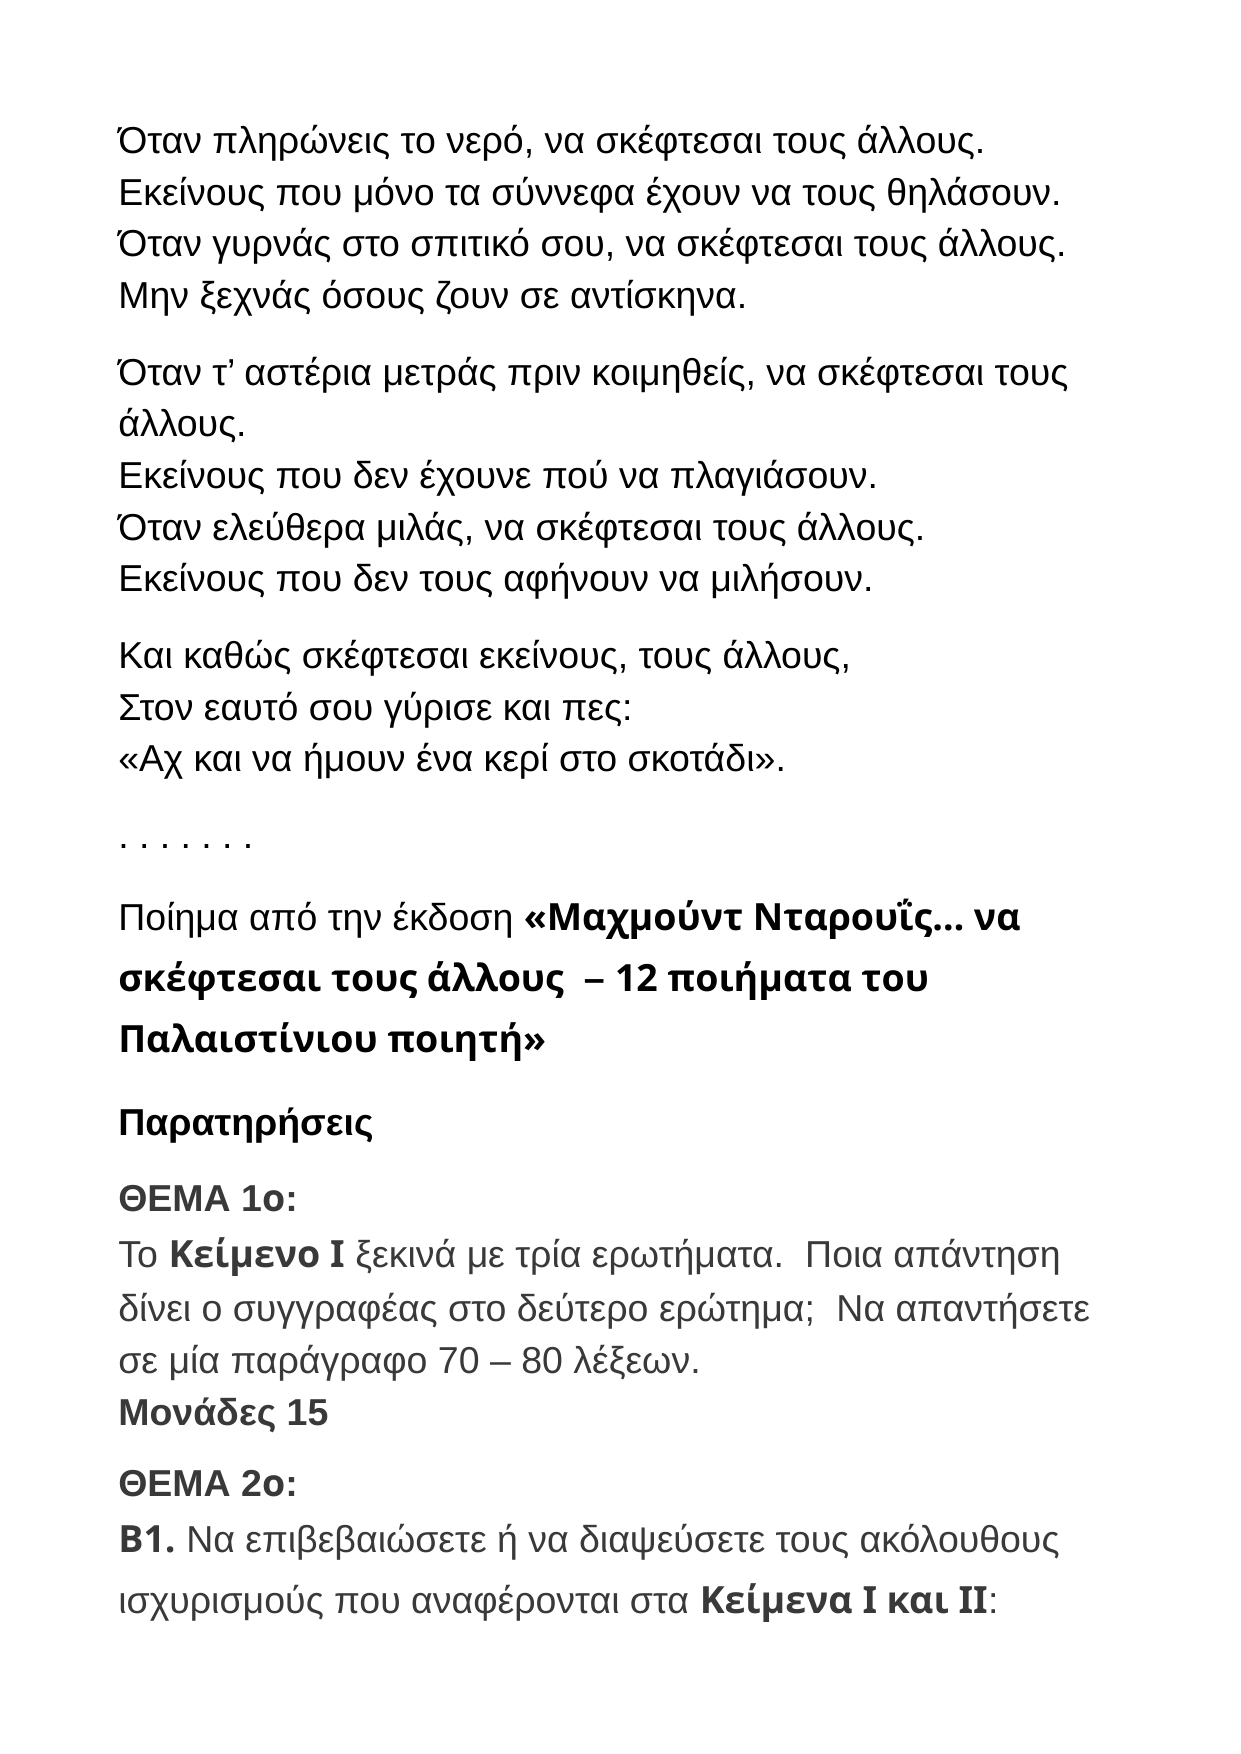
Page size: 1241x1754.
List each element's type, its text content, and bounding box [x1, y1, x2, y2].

text Όταν πληρώνεις το νερό, να σκέφτεσαι τους άλλους. Εκείνους που μόνο τα σύννεφα έχουν να τους θηλάσουν. Όταν γυρνάς στο σπιτικό σου, να σκέφτεσαι τους άλλους. Μην ξεχνάς όσους ζουν σε αντίσκηνα. [118, 118, 1122, 316]
text Μονάδες 15 [118, 1390, 1122, 1433]
subtitle ΘΕΜΑ 1ο: [118, 1171, 1122, 1222]
text Β1. Να επιβεβαιώσετε ή να διαψεύσετε τους ακόλουθους ισχυρισμούς που αναφέρονται στα Κείμενα Ι και ΙΙ: [118, 1512, 1122, 1624]
text . . . . . . . [118, 813, 1122, 856]
subtitle Παρατηρήσεις [118, 1101, 1122, 1144]
text Ποίημα από την έκδοση «Μαχμούντ Νταρουΐς… να σκέφτεσαι τους άλλους – 12 ποιήματα του Παλαιστίνιου ποιητή» [118, 890, 1122, 1063]
text Όταν τ’ αστέρια μετράς πριν κοιμηθείς, να σκέφτεσαι τους άλλους. Εκείνους που δεν έχουνε πού να πλαγιάσουν. Όταν ελεύθερα μιλάς, να σκέφτεσαι τους άλλους. Εκείνους που δεν τους αφήνουν να μιλήσουν. [118, 350, 1122, 599]
text Το Κείμενο Ι ξεκινά με τρία ερωτήματα. Ποια απάντηση δίνει ο συγγραφέας στο δεύτερο ερώτημα; Να απαντήσετε σε μία παράγραφο 70 – 80 λέξεων. [118, 1227, 1122, 1381]
text Και καθώς σκέφτεσαι εκείνους, τους άλλους, Στον εαυτό σου γύρισε και πες: «Αχ και να ήμουν ένα κερί στο σκοτάδι». [118, 633, 1122, 779]
subtitle ΘΕΜΑ 2ο: [118, 1456, 1122, 1507]
